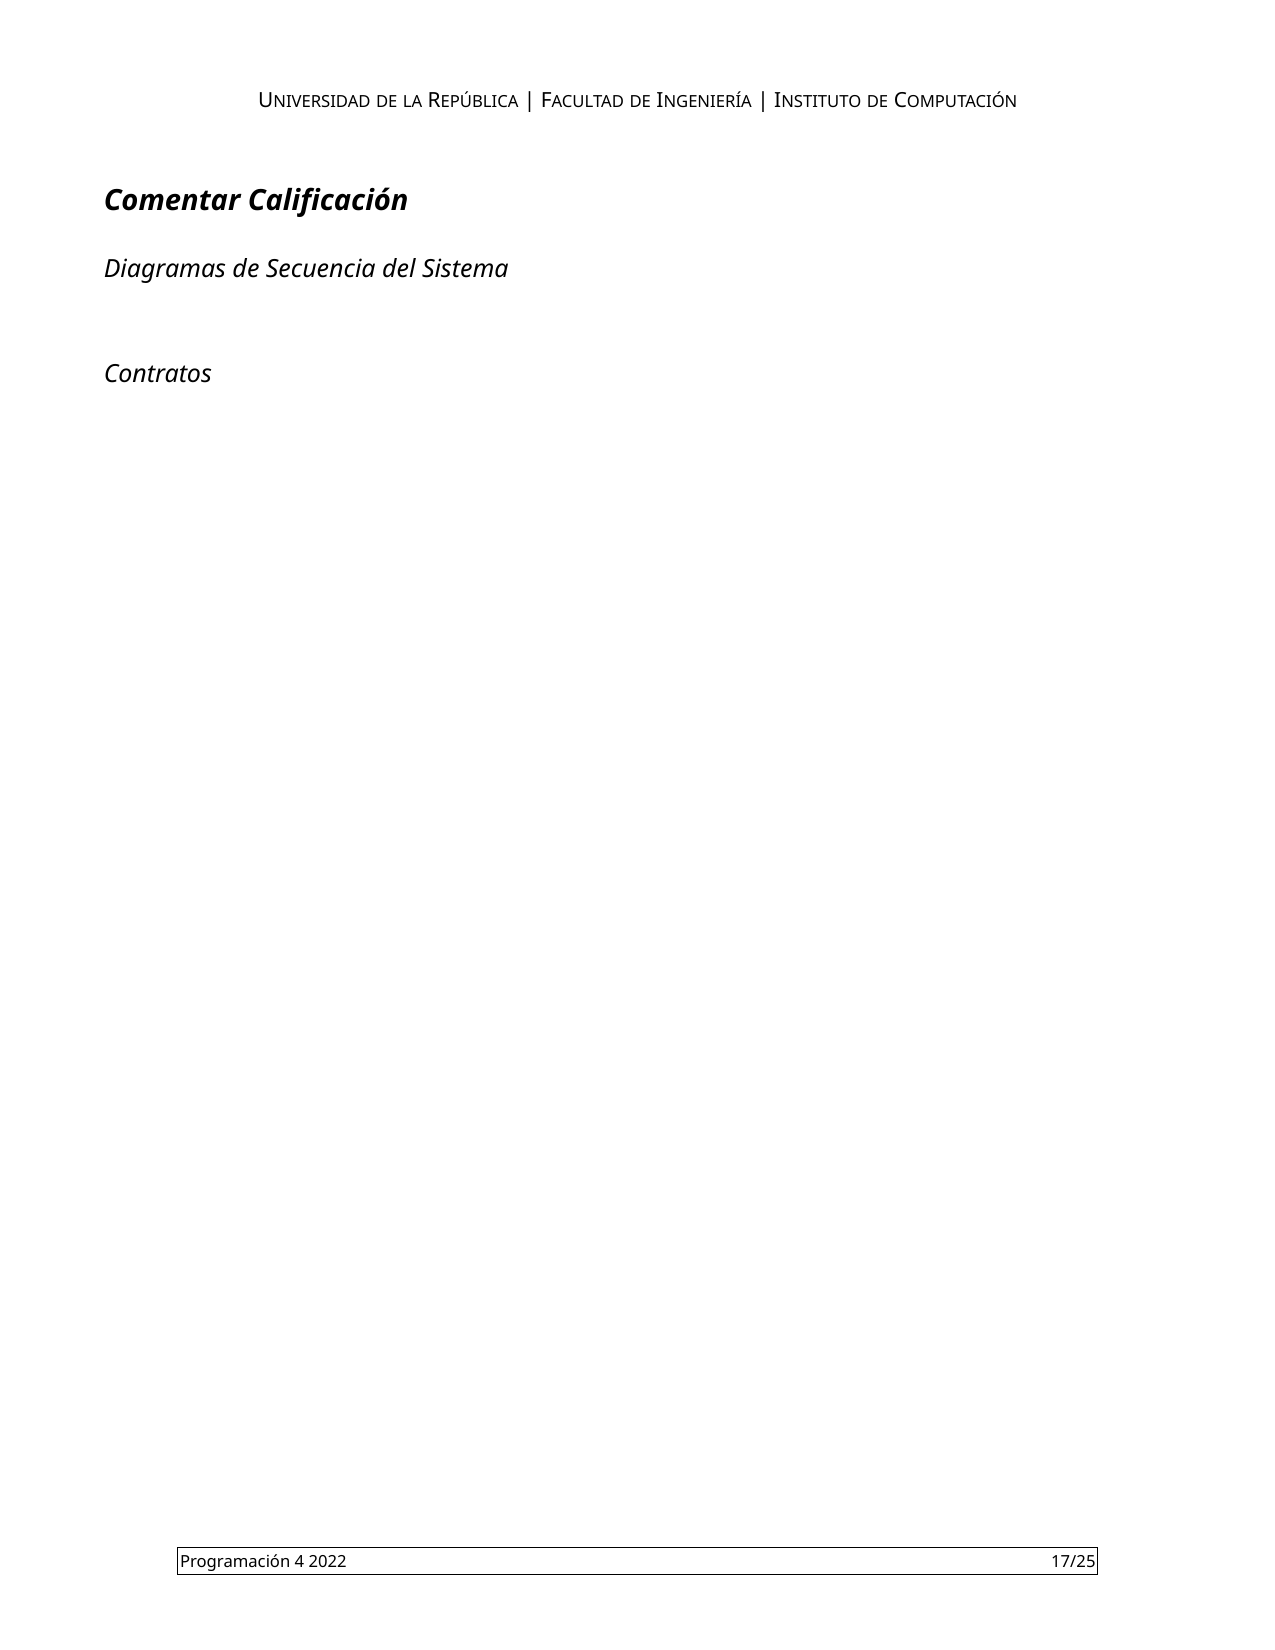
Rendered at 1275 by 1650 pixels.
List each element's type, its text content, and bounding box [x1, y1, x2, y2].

subtitle Diagramas de Secuencia del Sistema [103, 250, 1098, 284]
subtitle Comentar Calificación [103, 179, 1098, 219]
subtitle Contratos [103, 356, 1098, 390]
